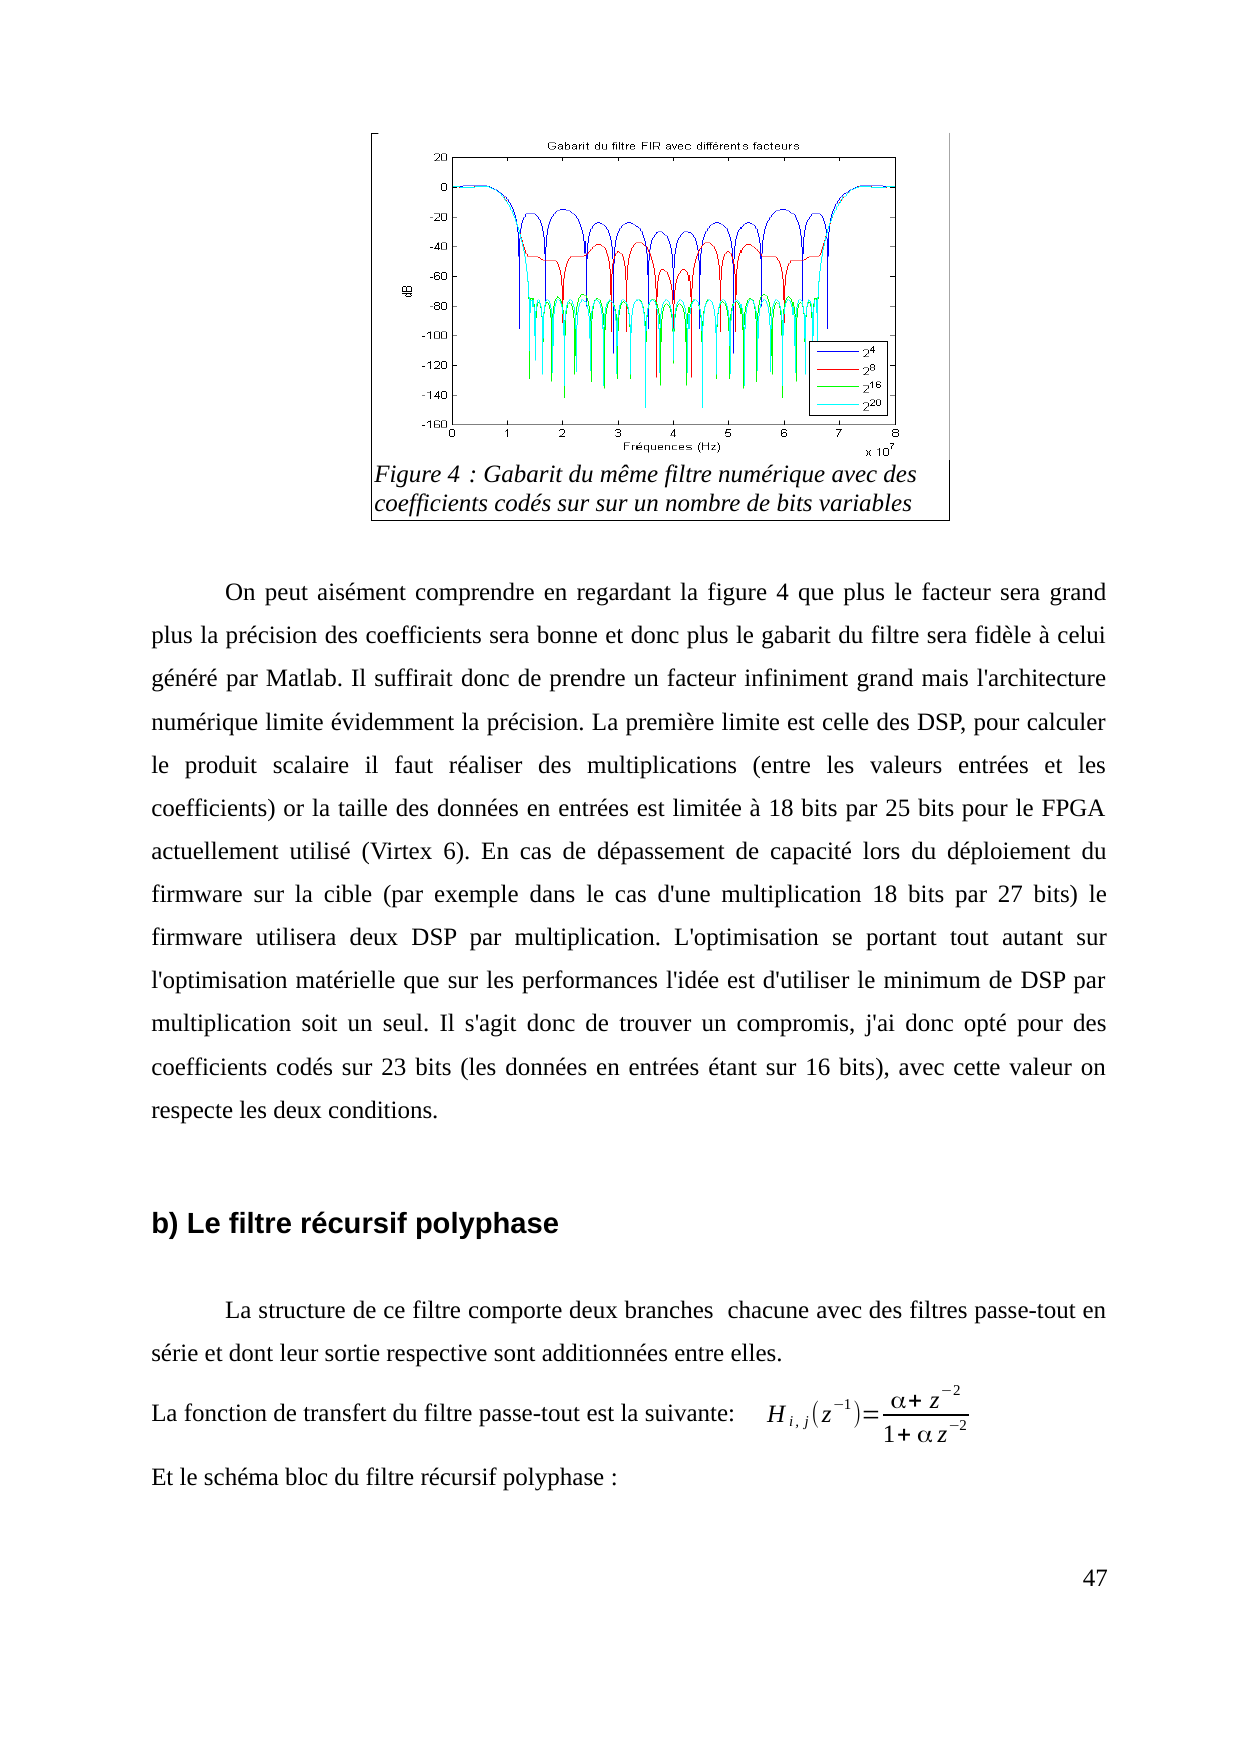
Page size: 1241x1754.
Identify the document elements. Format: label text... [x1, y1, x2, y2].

text On peut aisément comprendre en regardant la figure 4 que plus le facteur sera grand plus la précision des coefficients sera bonne et donc plus le gabarit du filtre sera fidèle à celui généré par Matlab. Il suffirait donc de prendre un facteur infiniment grand mais l'architecture numérique limite évidemment la précision. La première limite est celle des DSP, pour calculer le produit scalaire il faut réaliser des multiplications (entre les valeurs entrées et les coefficients) or la taille des données en entrées est limitée à 18 bits par 25 bits pour le FPGA actuellement utilisé (Virtex 6). En cas de dépassement de capacité lors du déploiement du firmware sur la cible (par exemple dans le cas d'une multiplication 18 bits par 27 bits) le firmware utilisera deux DSP par multiplication. L'optimisation se portant tout autant sur l'optimisation matérielle que sur les performances l'idée est d'utiliser le minimum de DSP par multiplication soit un seul. Il s'agit donc de trouver un compromis, j'ai donc opté pour des coefficients codés sur 23 bits (les données en entrées étant sur 16 bits), avec cette valeur on respecte les deux conditions. [151, 577, 1108, 1123]
text Et le schéma bloc du filtre récursif polyphase : [151, 1462, 1108, 1491]
text La structure de ce filtre comporte deux branches chacune avec des filtres passe-tout en série et dont leur sortie respective sont additionnées entre elles. [151, 1295, 1108, 1367]
subtitle b) Le filtre récursif polyphase [151, 1206, 1108, 1239]
picture [378, 132, 950, 460]
text La fonction de transfert du filtre passe-tout est la suivante: [151, 1381, 1108, 1447]
text Figure 4 : Gabarit du même filtre numérique avec des coefficients codés sur sur un nombre de bits variables [374, 148, 947, 517]
